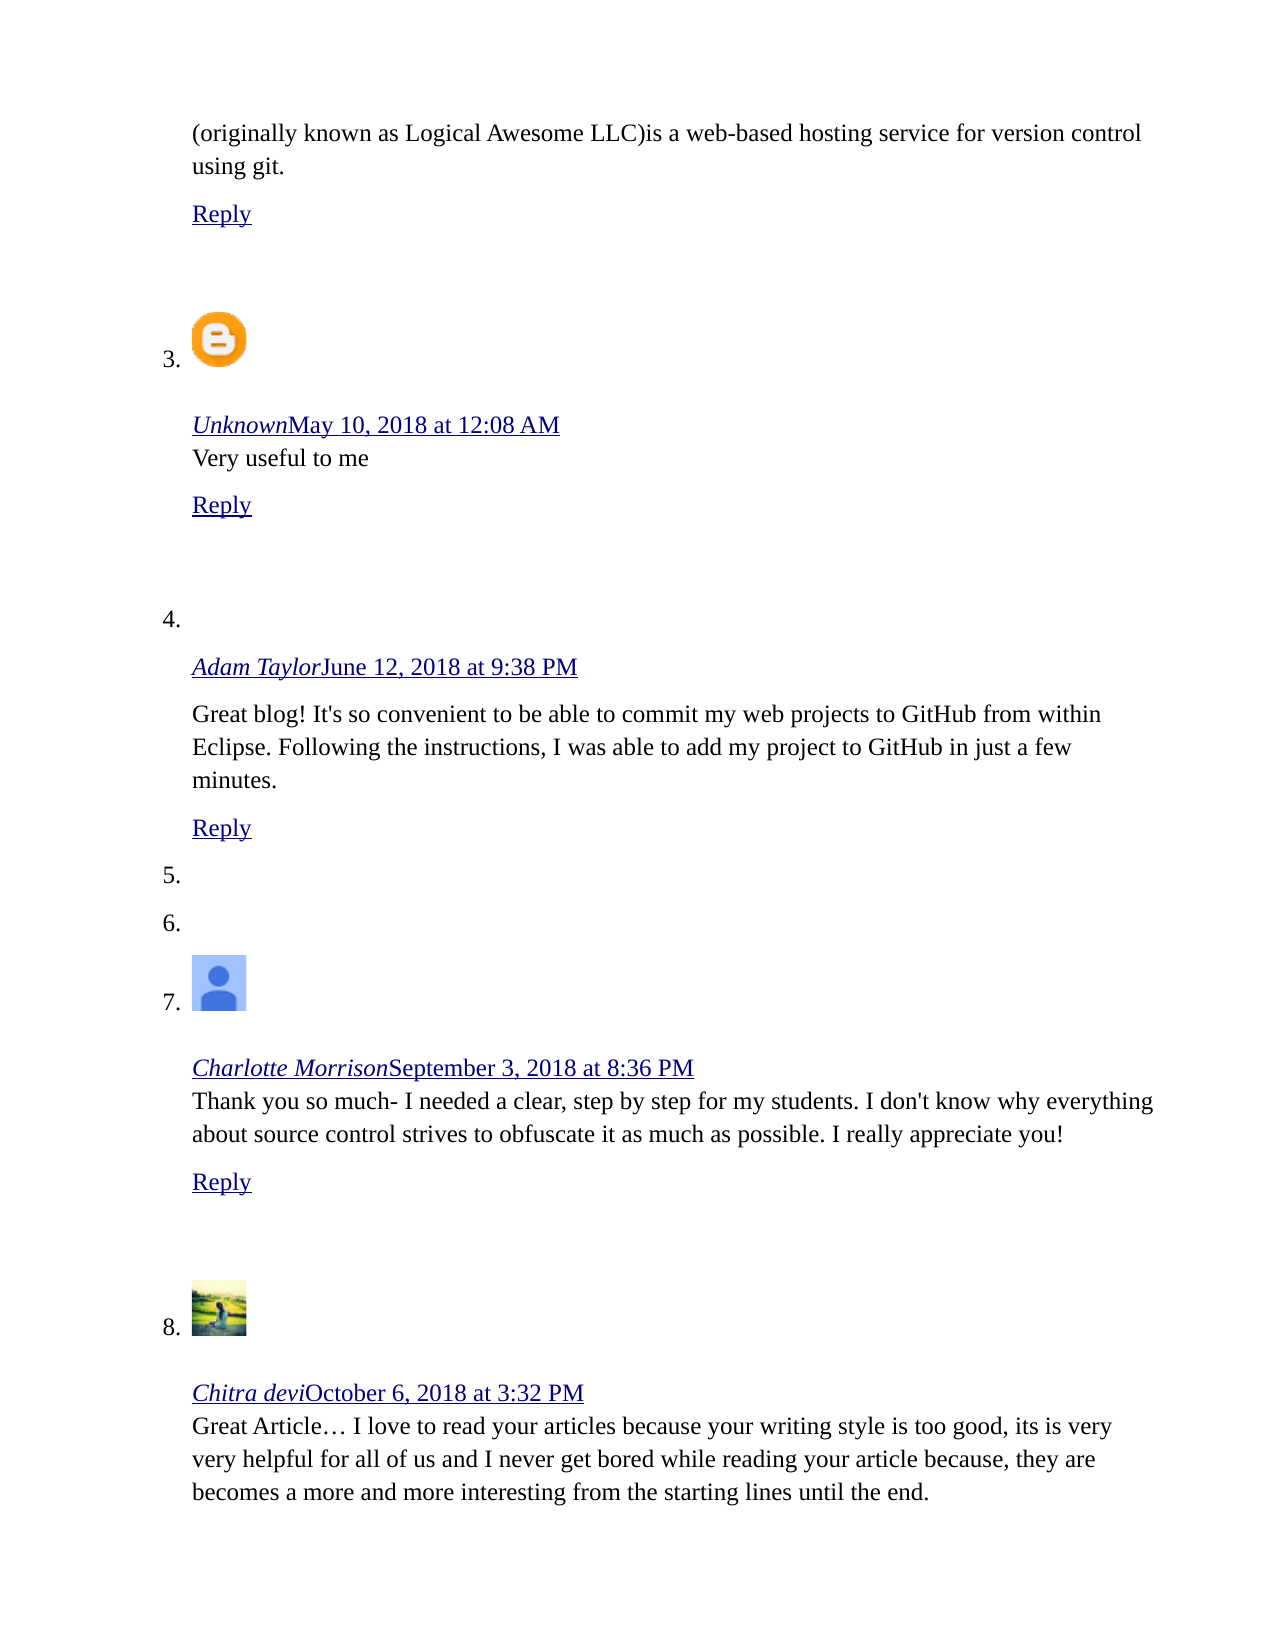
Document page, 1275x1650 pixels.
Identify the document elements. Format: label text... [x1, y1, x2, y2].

list Reply [162, 813, 1157, 842]
picture [191, 312, 247, 367]
list Reply [162, 1167, 1157, 1196]
list Adam TaylorJune 12, 2018 at 9:38 PM [162, 652, 1157, 680]
list Chitra deviOctober 6, 2018 at 3:32 PM [162, 1378, 1157, 1407]
picture [191, 955, 247, 1011]
list Very useful to me [162, 443, 1157, 472]
list (originally known as Logical Awesome LLC)is a web-based hosting service for version control using git. [162, 118, 1157, 180]
list Charlotte MorrisonSeptember 3, 2018 at 8:36 PM [162, 1053, 1157, 1082]
list UnknownMay 10, 2018 at 12:08 AM [162, 410, 1157, 438]
list Great Article… I love to read your articles because your writing style is too good, its is very very helpful for all of us and I never get bored while reading your article because, they are becomes a more and more interesting from the starting lines until the end. [162, 1411, 1157, 1506]
list Reply [162, 490, 1157, 519]
list Reply [162, 199, 1157, 227]
picture [191, 1280, 247, 1336]
list Thank you so much- I needed a clear, step by step for my students. I don't know why everything about source control strives to obfuscate it as much as possible. I really appreciate you! [162, 1086, 1157, 1148]
list Great blog! It's so convenient to be able to commit my web projects to GitHub from within Eclipse. Following the instructions, I was able to add my project to GitHub in just a few minutes. [162, 699, 1157, 794]
